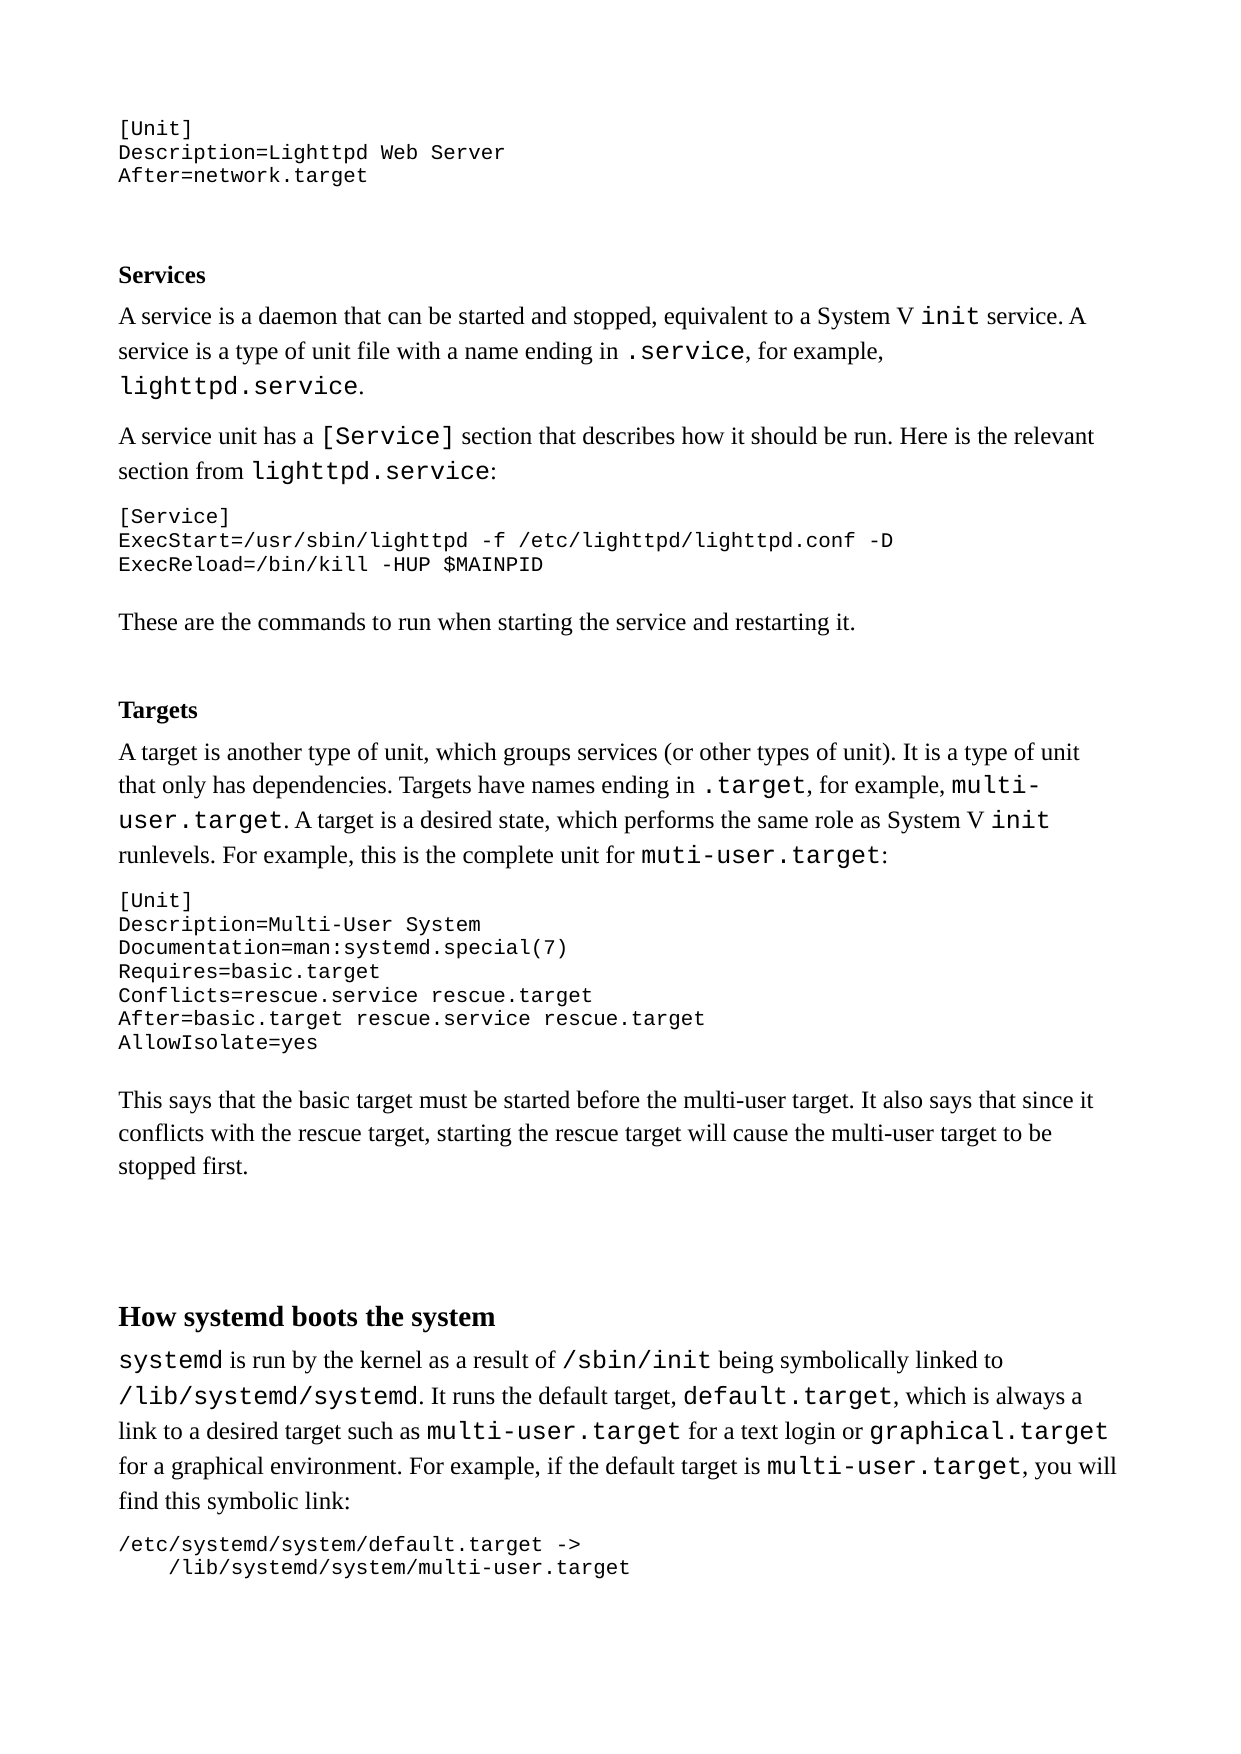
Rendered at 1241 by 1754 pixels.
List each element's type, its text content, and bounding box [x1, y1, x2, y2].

text Description=Multi-User System [118, 914, 1122, 937]
subtitle How systemd boots the system [118, 1299, 1122, 1333]
text A service is a daemon that can be started and stopped, equivalent to a System V init service. A service is a type of unit file with a name ending in .service, for example, lighttpd.service. [118, 301, 1122, 402]
text AllowIsolate=yes [118, 1032, 1122, 1056]
text [Unit] [118, 118, 1122, 142]
text Requires=basic.target [118, 961, 1122, 985]
text Documentation=man:systemd.special(7) [118, 937, 1122, 961]
text /etc/systemd/system/default.target -> [118, 1534, 1122, 1557]
subtitle Services [118, 260, 1122, 288]
text /lib/systemd/system/multi-user.target [118, 1557, 1122, 1581]
text After=basic.target rescue.service rescue.target [118, 1008, 1122, 1032]
text A service unit has a [Service] section that describes how it should be run. Here is the relevant section from lighttpd.service: [118, 421, 1122, 487]
subtitle Targets [118, 696, 1122, 724]
text [Service] [118, 506, 1122, 530]
text These are the commands to run when starting the service and restarting it. [118, 607, 1122, 636]
text This says that the basic target must be started before the multi-user target. It also says that since it conflicts with the rescue target, starting the rescue target will cause the multi-user target to be stopped first. [118, 1085, 1122, 1180]
text Conflicts=rescue.service rescue.target [118, 985, 1122, 1008]
text ExecReload=/bin/kill -HUP $MAINPID [118, 554, 1122, 577]
text Description=Lighttpd Web Server [118, 142, 1122, 165]
text After=network.target [118, 165, 1122, 189]
text ExecStart=/usr/sbin/lighttpd -f /etc/lighttpd/lighttpd.conf -D [118, 530, 1122, 554]
text [Unit] [118, 890, 1122, 914]
text systemd is run by the kernel as a result of /sbin/init being symbolically linked to /lib/systemd/systemd. It runs the default target, default.target, which is always a link to a desired target such as multi-user.target for a text login or graphical.target for a graphical environment. For example, if the default target is multi-user.target, you will find this symbolic link: [118, 1346, 1122, 1515]
text A target is another type of unit, which groups services (or other types of unit). It is a type of unit that only has dependencies. Targets have names ending in .target, for example, multi-user.target. A target is a desired state, which performs the same role as System V init runlevels. For example, this is the complete unit for muti-user.target: [118, 737, 1122, 871]
